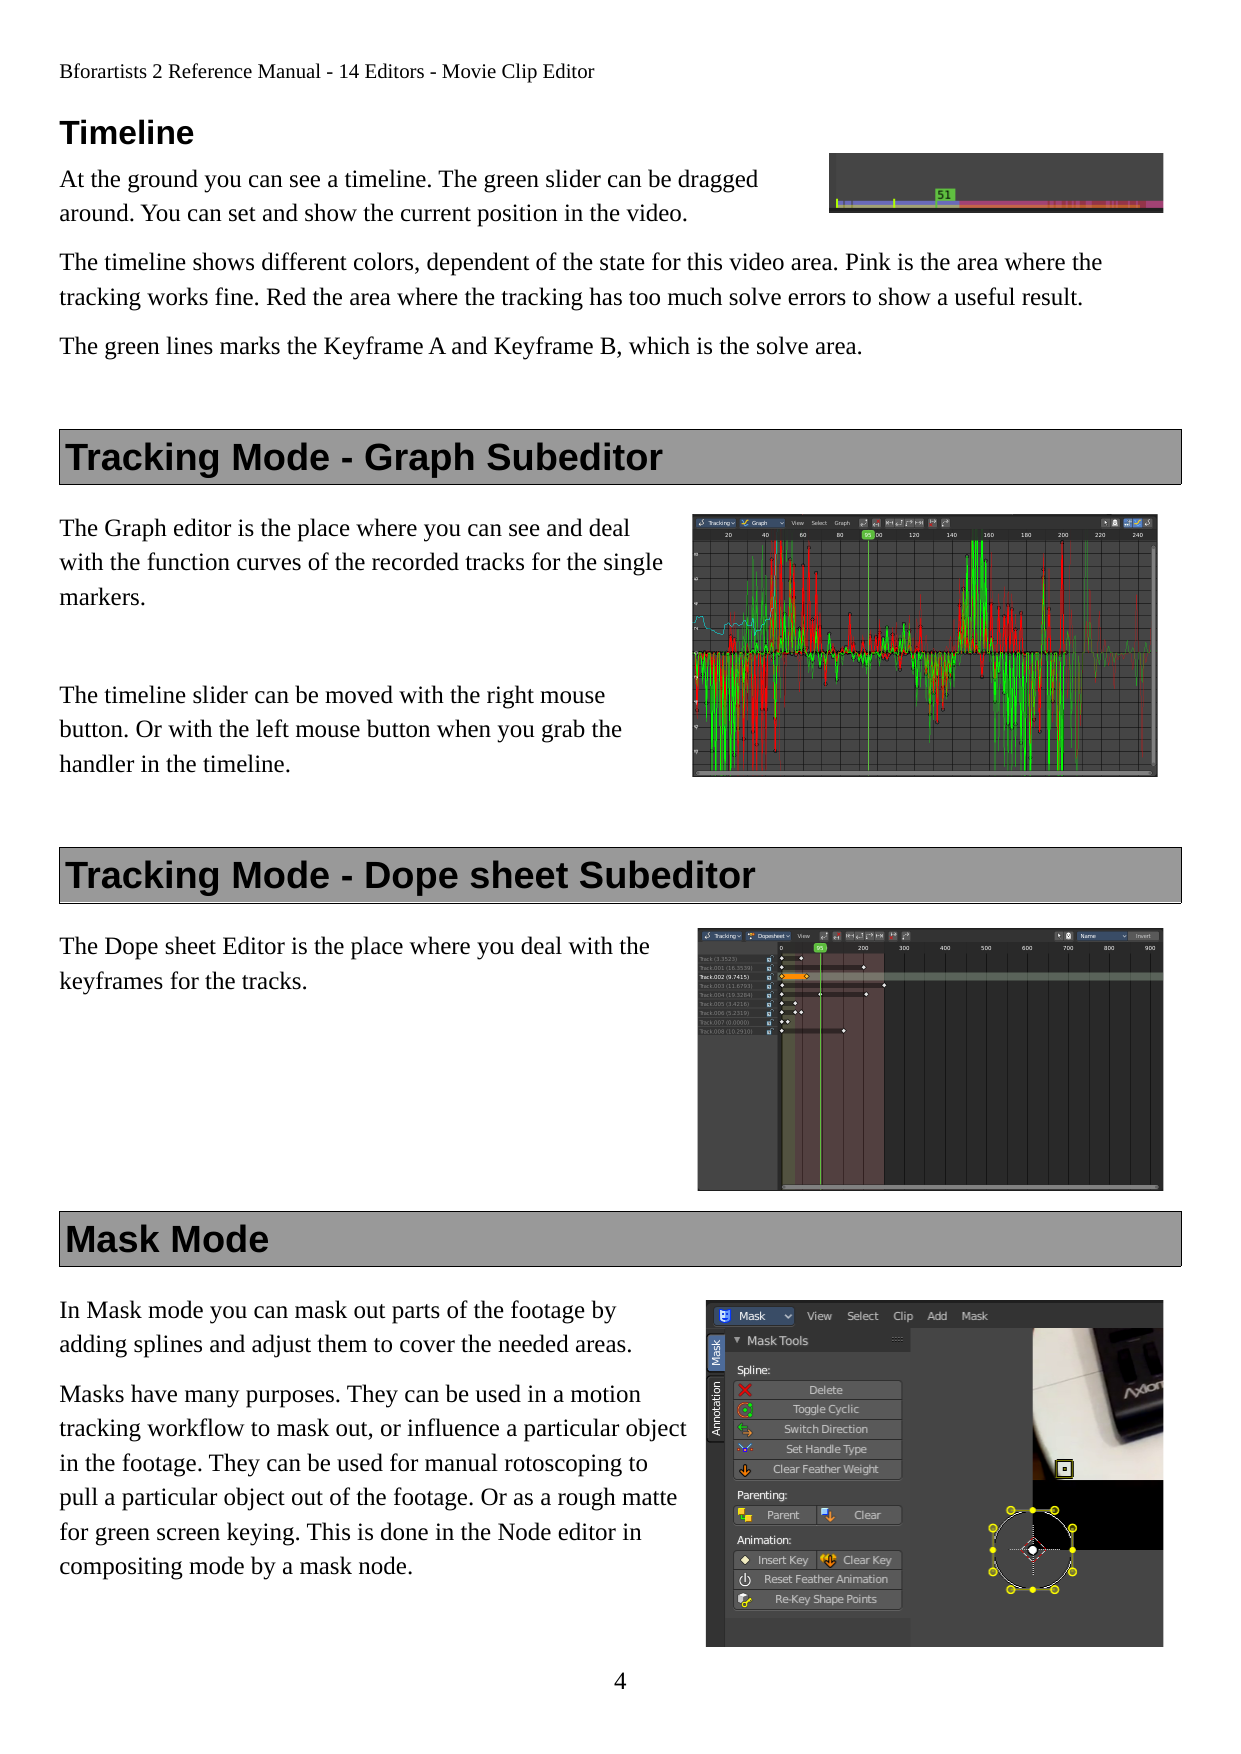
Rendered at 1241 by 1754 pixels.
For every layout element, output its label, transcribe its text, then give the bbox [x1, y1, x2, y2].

text The Graph editor is the place where you can see and deal with the function curves of the recorded tracks for the single markers. [59, 513, 1181, 611]
table_header Tracking Mode - Graph Subeditor [60, 430, 1181, 484]
text In Mask mode you can mask out parts of the footage by adding splines and adjust them to cover the needed areas. [59, 1295, 1181, 1358]
picture [829, 153, 1164, 213]
text The timeline slider can be moved with the right mouse button. Or with the left mouse button when you grab the handler in the timeline. [59, 680, 1181, 778]
text The Dope sheet Editor is the place where you deal with the keyframes for the tracks. [59, 931, 697, 994]
subtitle Timeline [59, 113, 1181, 151]
table_header Tracking Mode - Dope sheet Subeditor [60, 848, 1181, 902]
picture [705, 1300, 1164, 1647]
text Masks have many purposes. They can be used in a motion tracking workflow to mask out, or influence a particular object in the footage. They can be used for manual rotoscoping to pull a particular object out of the footage. Or as a rough matte for green screen keying. This is done in the Node editor in compositing mode by a mask node. [59, 1379, 705, 1580]
text The timeline shows different colors, dependent of the state for this video area. Pink is the area where the tracking works fine. Red the area where the tracking has too much solve errors to show a useful result. [59, 247, 1181, 311]
text The green lines marks the Keyframe A and Keyframe B, which is the solve area. [59, 331, 1181, 359]
picture [697, 928, 1164, 1191]
text At the ground you can see a timeline. The green slider can be dragged around. You can set and show the current position in the video. [59, 164, 1181, 227]
table_header Mask Mode [60, 1212, 1181, 1266]
picture [692, 514, 1158, 777]
